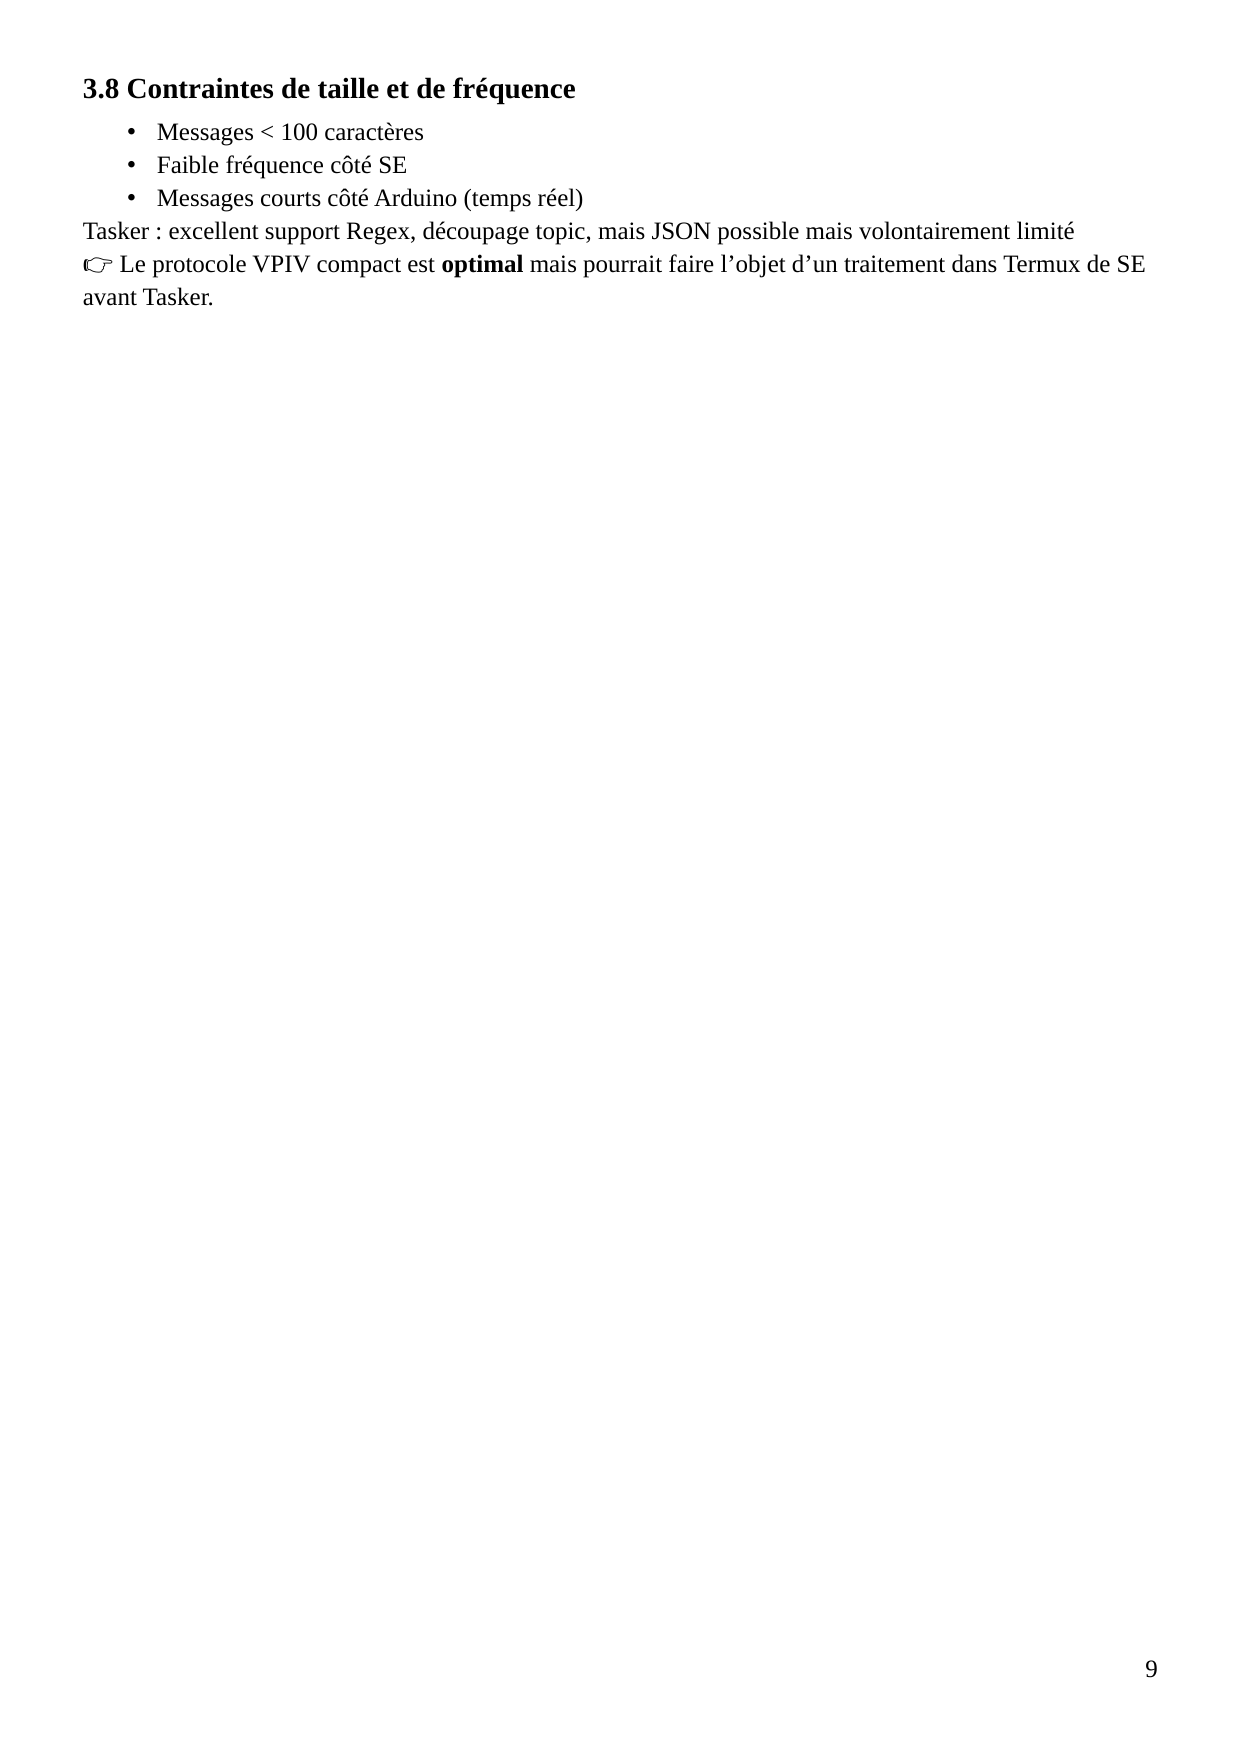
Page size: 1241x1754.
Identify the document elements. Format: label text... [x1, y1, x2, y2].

text 👉 Le protocole VPIV compact est optimal mais pourrait faire l’objet d’un traitement dans Termux de SE avant Tasker. [83, 249, 1157, 311]
text Tasker : excellent support Regex, découpage topic, mais JSON possible mais volontairement limité [83, 216, 1157, 245]
subtitle 3.8 Contraintes de taille et de fréquence [83, 71, 1157, 104]
list Messages courts côté Arduino (temps réel) [127, 183, 1157, 212]
list Faible fréquence côté SE [127, 150, 1157, 179]
list Messages < 100 caractères [127, 117, 1157, 146]
